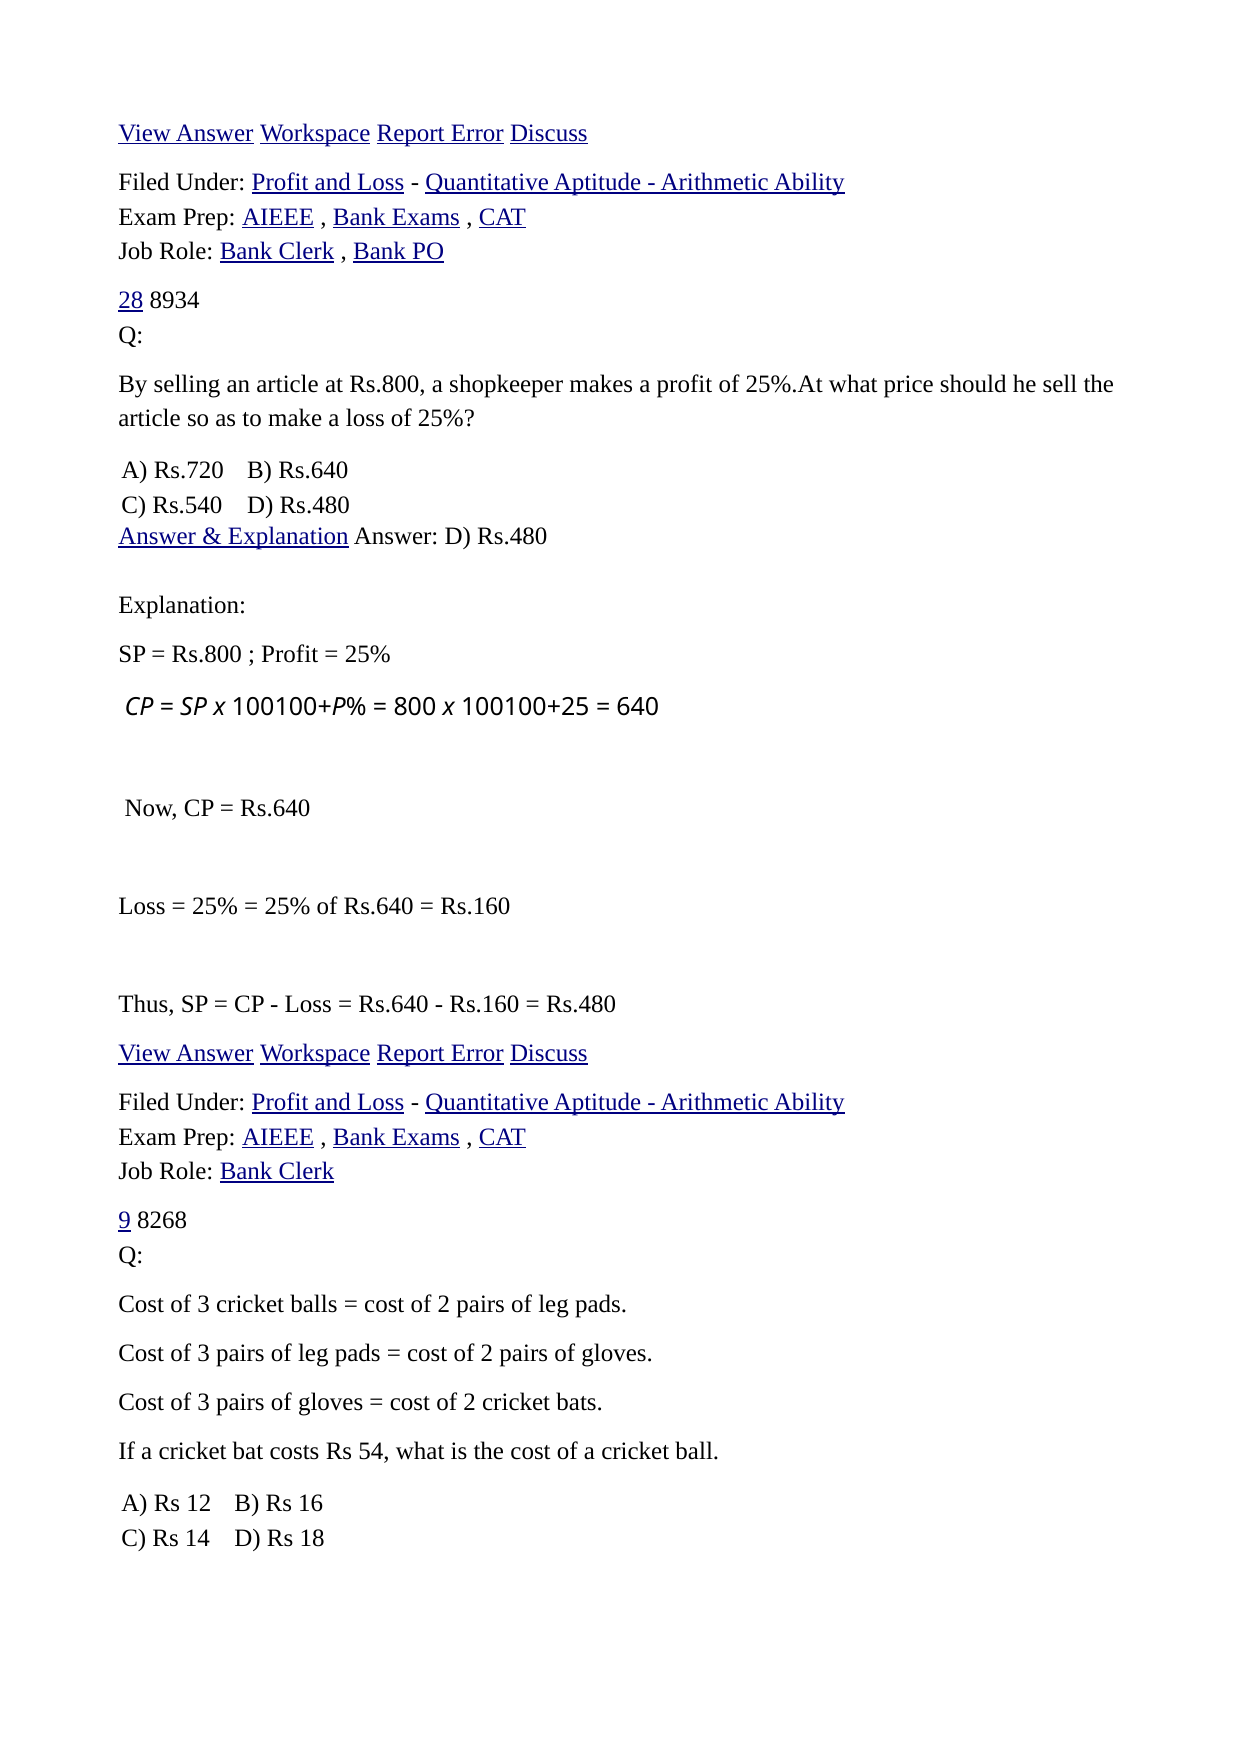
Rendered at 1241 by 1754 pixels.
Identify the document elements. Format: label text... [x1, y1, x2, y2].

table_cell C) Rs 14 [118, 1520, 231, 1554]
text Cost of 3 pairs of gloves = cost of 2 cricket bats. [118, 1387, 1122, 1416]
text Cost of 3 cricket balls = cost of 2 pairs of leg pads. [118, 1289, 1122, 1318]
table_cell D) Rs.480 [244, 487, 370, 521]
table_header A) Rs 12 [118, 1485, 231, 1520]
text CP = SP x 100100+P% = 800 x 100100+25 = 640 [118, 688, 1122, 723]
text Now, CP = Rs.640 [118, 793, 1122, 822]
text 9 8268 [118, 1205, 1122, 1234]
table_header A) Rs.720 [118, 452, 244, 487]
text SP = Rs.800 ; Profit = 25% [118, 639, 1122, 668]
text If a cricket bat costs Rs 54, what is the cost of a cricket ball. [118, 1436, 1122, 1465]
table_cell D) Rs 18 [231, 1520, 344, 1554]
table_cell C) Rs.540 [118, 487, 244, 521]
table_header B) Rs.640 [244, 452, 370, 487]
text Q: [118, 320, 1122, 348]
text View Answer Workspace Report Error Discuss [118, 118, 1122, 147]
text View Answer Workspace Report Error Discuss [118, 1038, 1122, 1067]
text 28 8934 [118, 285, 1122, 314]
text Q: [118, 1240, 1122, 1269]
text By selling an article at Rs.800, a shopkeeper makes a profit of 25%.At what price should he sell the article so as to make a loss of 25%? [118, 369, 1122, 432]
text Answer & Explanation Answer: D) Rs.480 Explanation: [118, 521, 1122, 619]
table_header B) Rs 16 [231, 1485, 344, 1520]
text Cost of 3 pairs of leg pads = cost of 2 pairs of gloves. [118, 1338, 1122, 1367]
text Thus, SP = CP - Loss = Rs.640 - Rs.160 = Rs.480 [118, 989, 1122, 1018]
text Filed Under: Profit and Loss - Quantitative Aptitude - Arithmetic Ability Exam Prep: AIEEE , Bank Exams , CAT Job Role: Bank Clerk , Bank PO [118, 167, 1122, 265]
text Loss = 25% = 25% of Rs.640 = Rs.160 [118, 891, 1122, 920]
text Filed Under: Profit and Loss - Quantitative Aptitude - Arithmetic Ability Exam Prep: AIEEE , Bank Exams , CAT Job Role: Bank Clerk [118, 1087, 1122, 1185]
